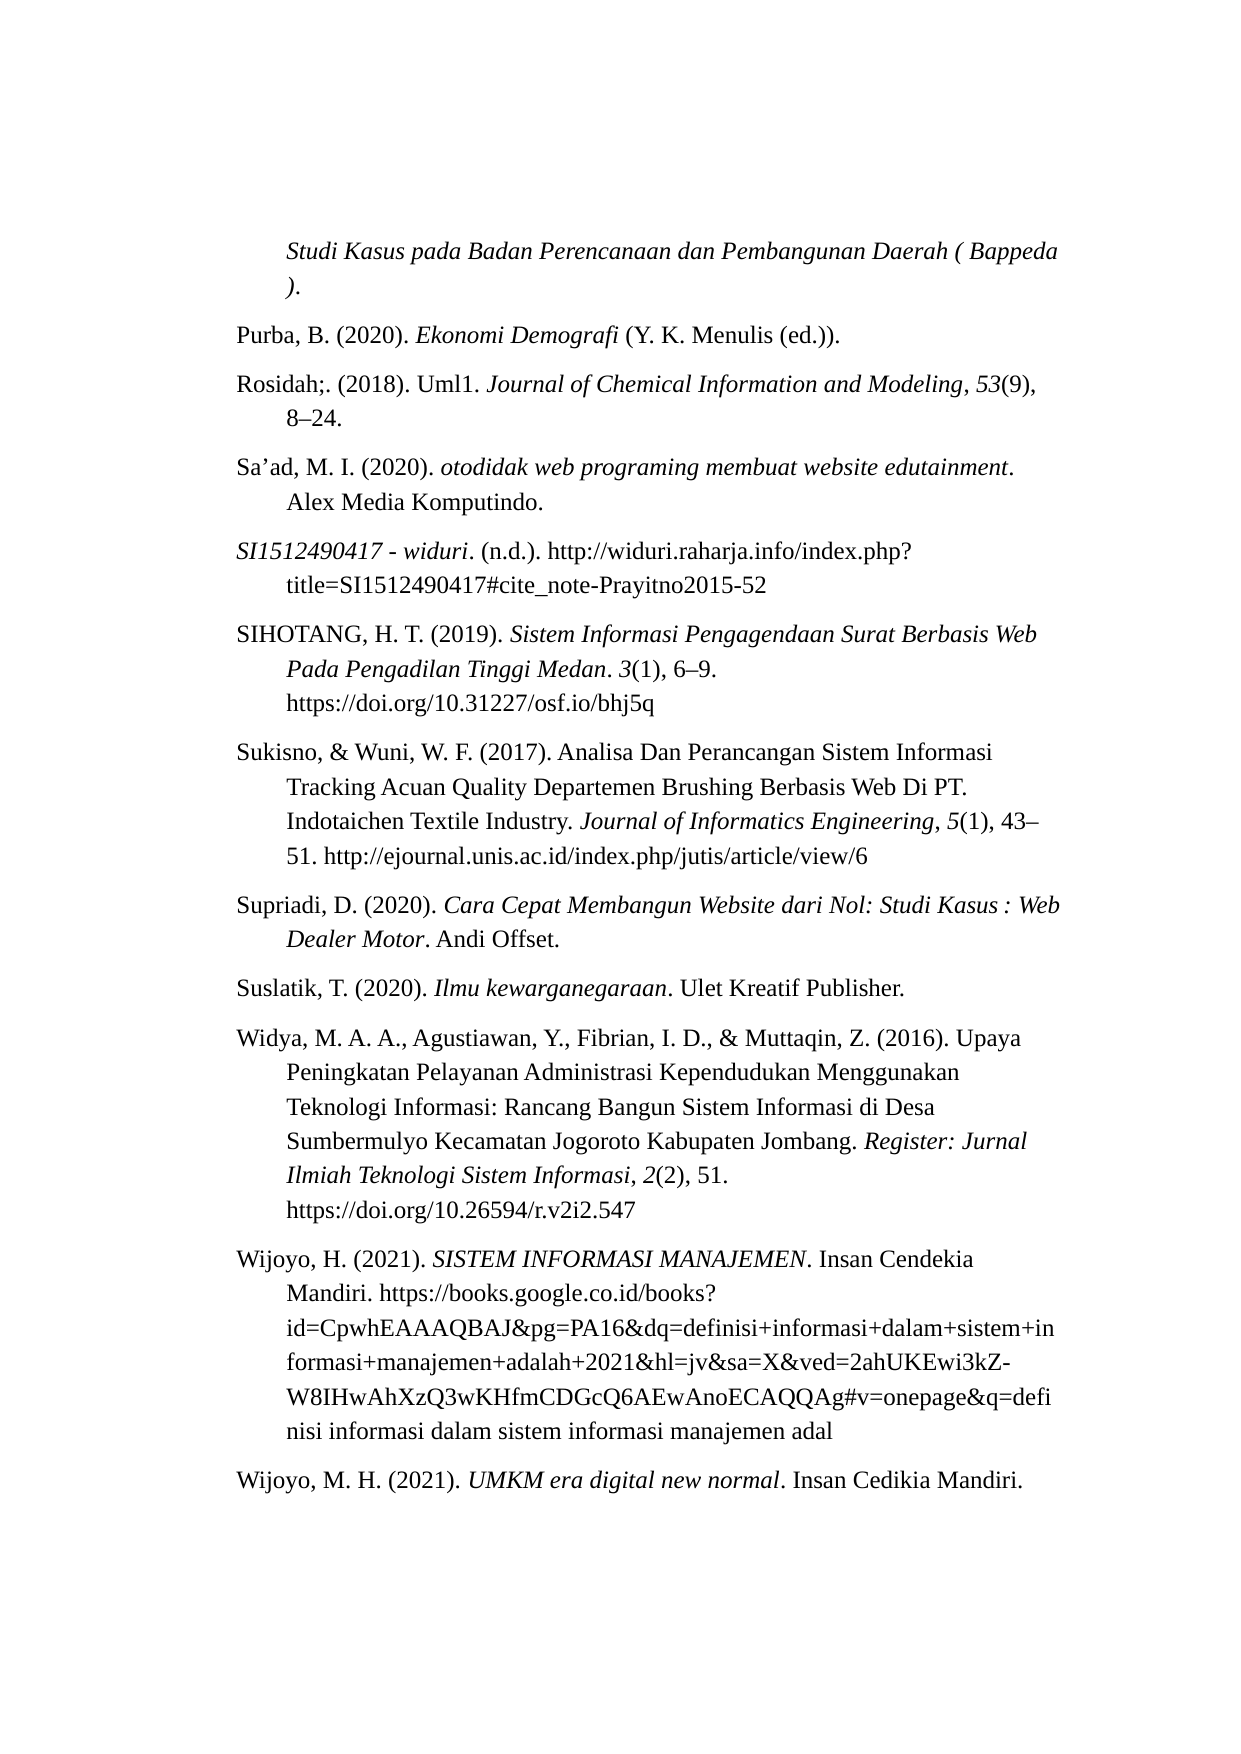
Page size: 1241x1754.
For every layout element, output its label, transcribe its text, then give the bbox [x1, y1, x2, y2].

text Sa’ad, M. I. (2020). otodidak web programing membuat website edutainment. Alex Media Komputindo. [236, 452, 1063, 516]
text Studi Kasus pada Badan Perencanaan dan Pembangunan Daerah ( Bappeda ). [236, 236, 1063, 299]
text SIHOTANG, H. T. (2019). Sistem Informasi Pengagendaan Surat Berbasis Web Pada Pengadilan Tinggi Medan. 3(1), 6–9. https://doi.org/10.31227/osf.io/bhj5q [236, 619, 1063, 717]
text Suslatik, T. (2020). Ilmu kewarganegaraan. Ulet Kreatif Publisher. [236, 973, 1063, 1002]
text SI1512490417 - widuri. (n.d.). http://widuri.raharja.info/index.php?title=SI1512490417#cite_note-Prayitno2015-52 [236, 536, 1063, 599]
text Rosidah;. (2018). Uml1. Journal of Chemical Information and Modeling, 53(9), 8–24. [236, 369, 1063, 432]
text Widya, M. A. A., Agustiawan, Y., Fibrian, I. D., & Muttaqin, Z. (2016). Upaya Peningkatan Pelayanan Administrasi Kependudukan Menggunakan Teknologi Informasi: Rancang Bangun Sistem Informasi di Desa Sumbermulyo Kecamatan Jogoroto Kabupaten Jombang. Register: Jurnal Ilmiah Teknologi Sistem Informasi, 2(2), 51. https://doi.org/10.26594/r.v2i2.547 [236, 1023, 1063, 1224]
text Supriadi, D. (2020). Cara Cepat Membangun Website dari Nol: Studi Kasus : Web Dealer Motor. Andi Offset. [236, 890, 1063, 953]
text Purba, B. (2020). Ekonomi Demografi (Y. K. Menulis (ed.)). [236, 320, 1063, 348]
text Wijoyo, H. (2021). SISTEM INFORMASI MANAJEMEN. Insan Cendekia Mandiri. https://books.google.co.id/books?id=CpwhEAAAQBAJ&pg=PA16&dq=definisi+informasi+dalam+sistem+informasi+manajemen+adalah+2021&hl=jv&sa=X&ved=2ahUKEwi3kZ-W8IHwAhXzQ3wKHfmCDGcQ6AEwAnoECAQQAg#v=onepage&q=definisi informasi dalam sistem informasi manajemen adal [236, 1244, 1063, 1445]
text Sukisno, & Wuni, W. F. (2017). Analisa Dan Perancangan Sistem Informasi Tracking Acuan Quality Departemen Brushing Berbasis Web Di PT. Indotaichen Textile Industry. Journal of Informatics Engineering, 5(1), 43–51. http://ejournal.unis.ac.id/index.php/jutis/article/view/6 [236, 737, 1063, 870]
text Wijoyo, M. H. (2021). UMKM era digital new normal. Insan Cedikia Mandiri. [236, 1466, 1063, 1494]
